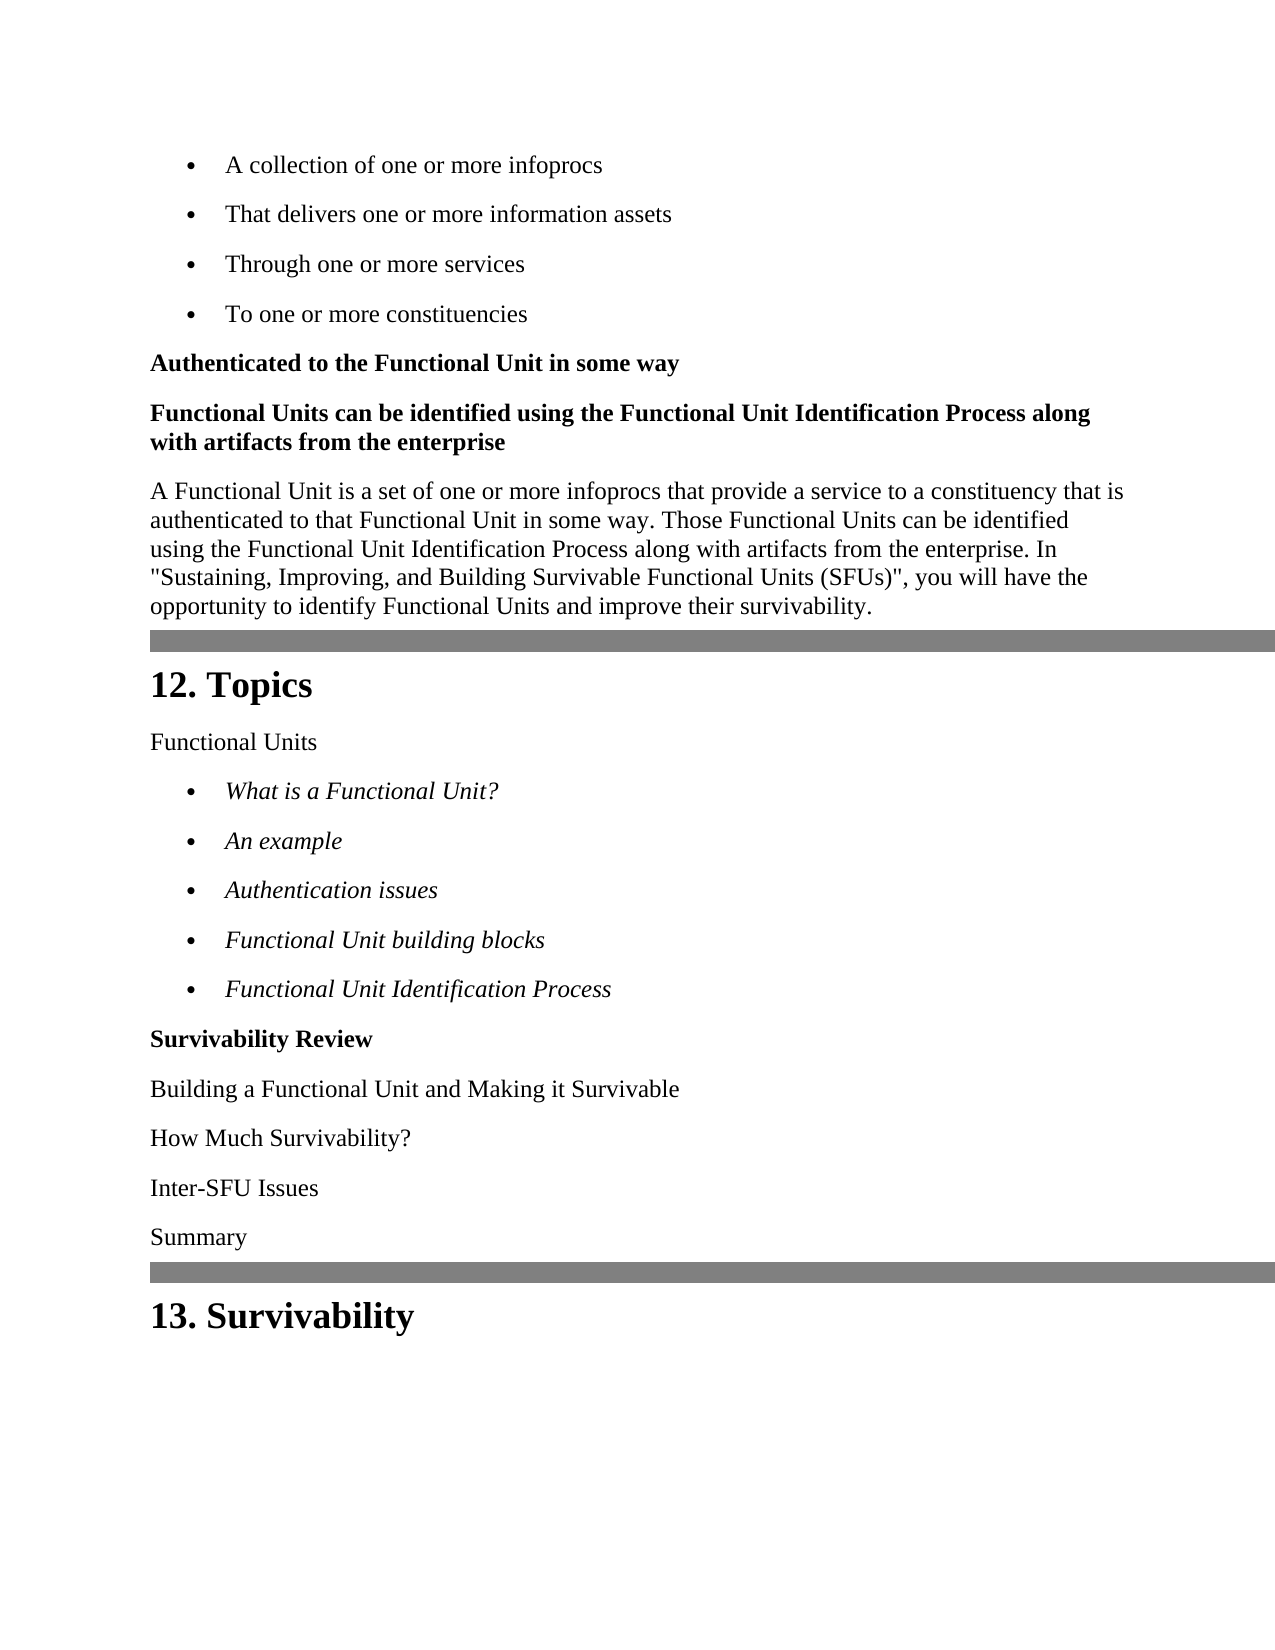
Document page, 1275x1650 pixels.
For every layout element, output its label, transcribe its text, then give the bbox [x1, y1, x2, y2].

text Functional Units [150, 727, 1125, 755]
list That delivers one or more information assets [187, 199, 1125, 228]
list What is a Functional Unit? [187, 776, 1125, 805]
list An example [187, 826, 1125, 854]
text Summary [150, 1222, 1125, 1251]
list Functional Unit building blocks [187, 925, 1125, 954]
list Through one or more services [187, 249, 1125, 278]
text How Much Survivability? [150, 1123, 1125, 1152]
list Authentication issues [187, 875, 1125, 904]
text Functional Units can be identified using the Functional Unit Identification Process along with artifacts from the enterprise [150, 398, 1125, 455]
text Inter-SFU Issues [150, 1173, 1125, 1202]
text Authenticated to the Functional Unit in some way [150, 348, 1125, 377]
list A collection of one or more infoprocs [187, 150, 1125, 179]
text Building a Functional Unit and Making it Survivable [150, 1074, 1125, 1102]
list Functional Unit Identification Process [187, 974, 1125, 1003]
list To one or more constituencies [187, 299, 1125, 327]
text A Functional Unit is a set of one or more infoprocs that provide a service to a constituency that is authenticated to that Functional Unit in some way. Those Functional Units can be identified using the Functional Unit Identification Process along with artifacts from the enterprise. In "Sustaining, Improving, and Building Survivable Functional Units (SFUs)", you will have the opportunity to identify Functional Units and improve their survivability. [150, 476, 1125, 620]
subtitle 12. Topics [150, 663, 1125, 706]
subtitle 13. Survivability [150, 1294, 1125, 1337]
text Survivability Review [150, 1024, 1125, 1053]
